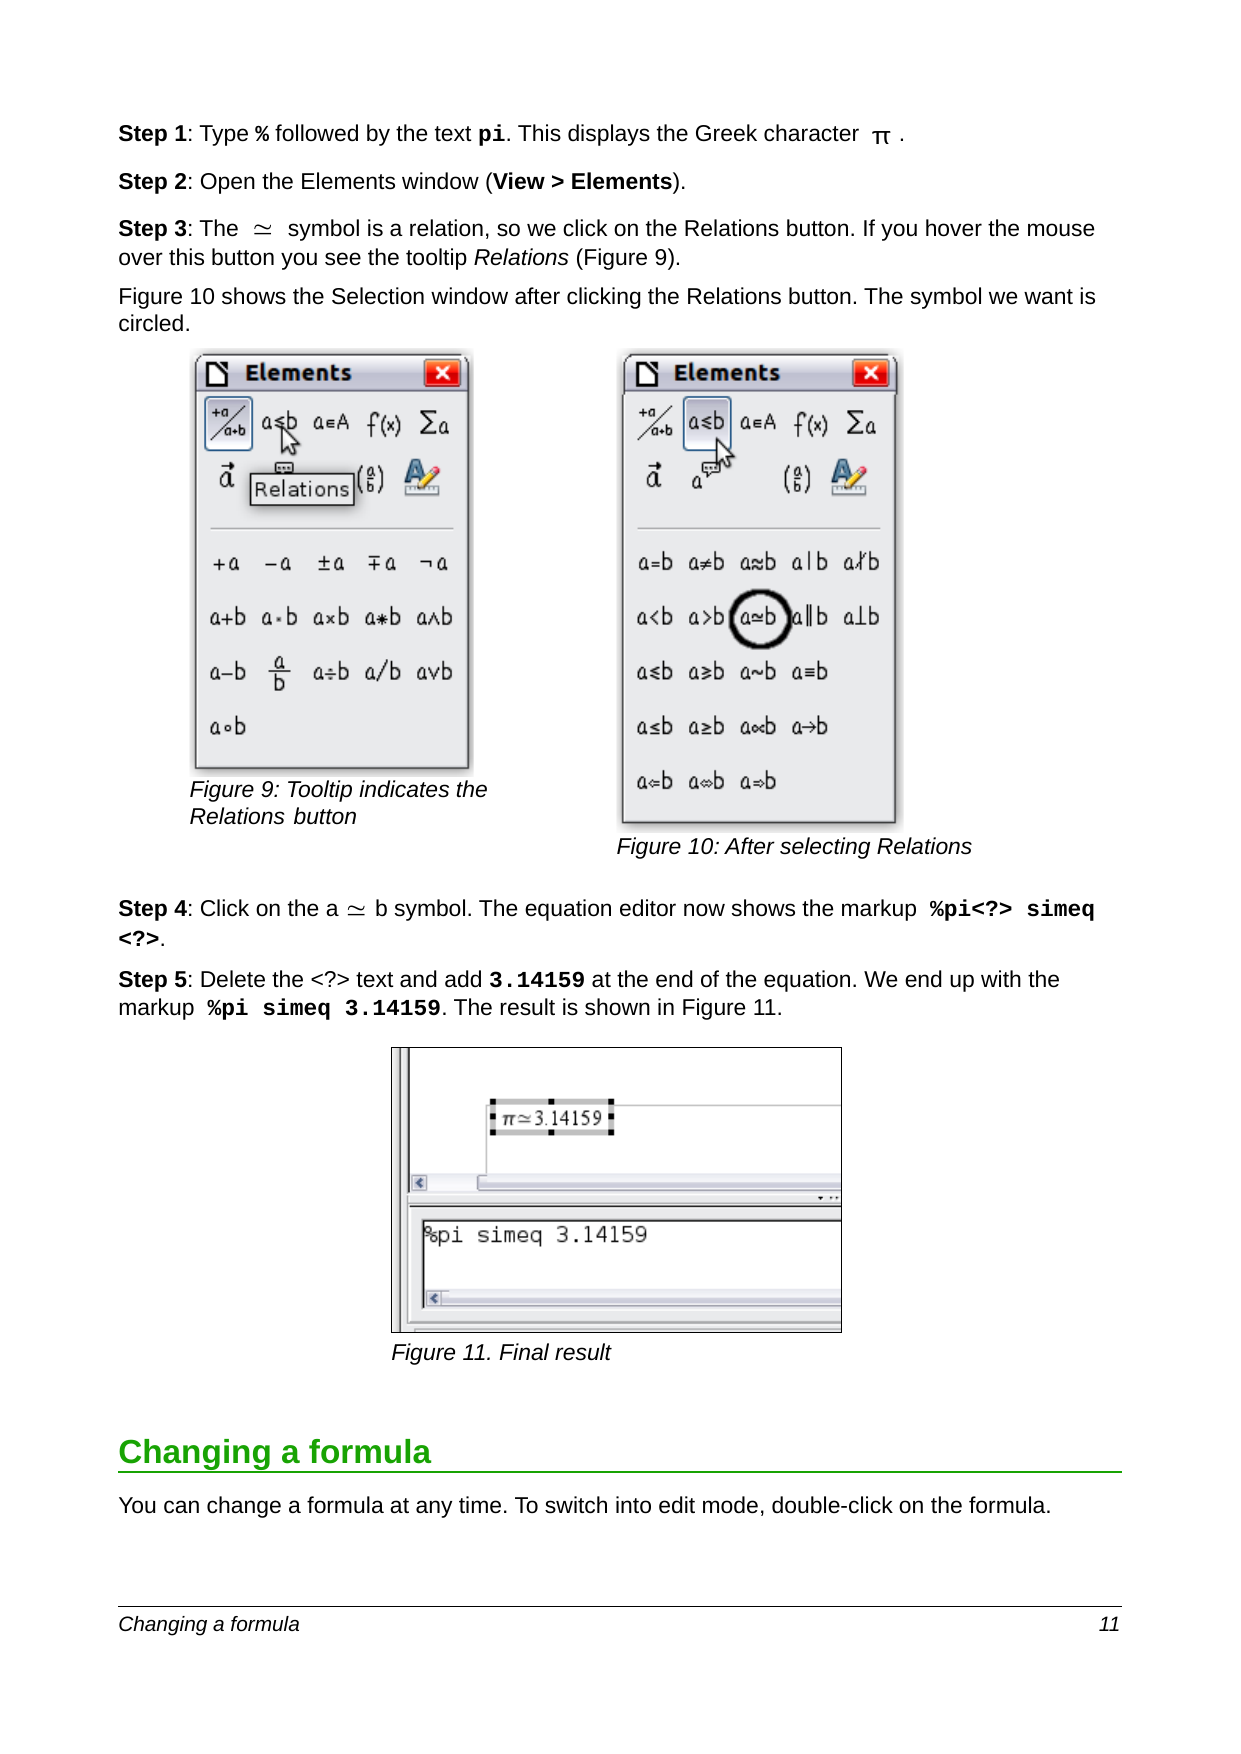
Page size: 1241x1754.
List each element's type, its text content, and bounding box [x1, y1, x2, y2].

picture [189, 348, 474, 777]
subtitle Changing a formula [118, 1433, 1122, 1471]
text Step 3: The symbol is a relation, so we click on the Relations button. If you hover the mouse over this button you see the tooltip Relations (Figure 9). [118, 212, 1122, 271]
text You can change a formula at any time. To switch into edit mode, double-click on the formula. [118, 1492, 1122, 1518]
text Step 4: Click on the ab symbol. The equation editor now shows the markup %pi<?> simeq <?>. [118, 892, 1122, 953]
text Step 1: Type % followed by the text pi. This displays the Greek character . [118, 118, 1122, 150]
text Step 5: Delete the <?> text and add 3.14159 at the end of the equation. We end up with the markup %pi simeq 3.14159. The result is shown in Figure 11. [118, 966, 1122, 1022]
table_header Figure 10: After selecting Relations [616, 348, 1029, 892]
text Figure 10 shows the Selection window after clicking the Relations button. The symbol we want is circled. [118, 283, 1122, 336]
text Figure 11. Final result [391, 1339, 849, 1365]
table_header Figure 9: Tooltip indicates the Relations button [189, 348, 616, 892]
picture [392, 1048, 841, 1332]
picture [616, 348, 904, 833]
text Step 2: Open the Elements window (View > Elements). [118, 168, 1122, 194]
